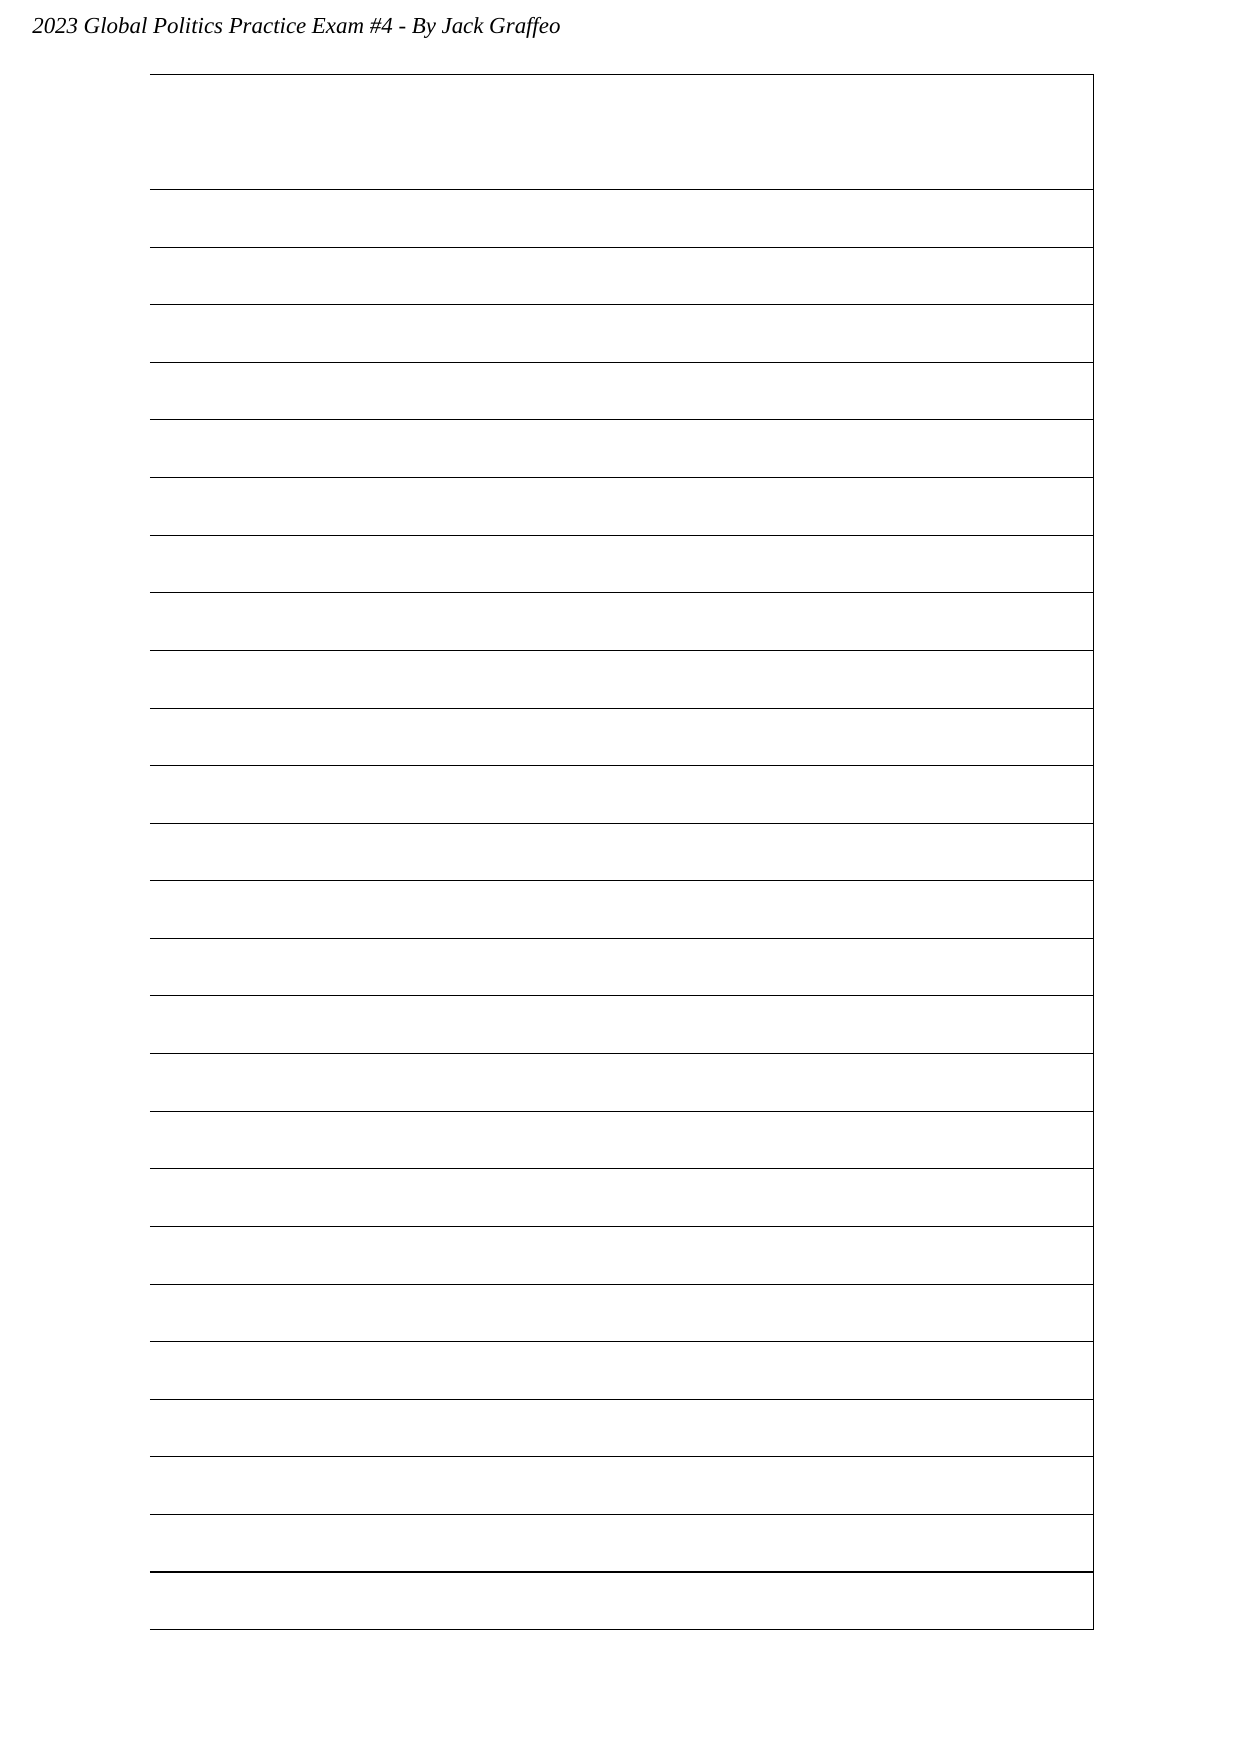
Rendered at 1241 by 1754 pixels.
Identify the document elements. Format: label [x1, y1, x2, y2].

table_cell [150, 709, 1093, 765]
table_cell [150, 363, 1093, 419]
table_cell [150, 1112, 1093, 1168]
table_cell [150, 1054, 1093, 1111]
table_cell [150, 248, 1093, 304]
table_cell [150, 1515, 1093, 1571]
table_cell [150, 1400, 1093, 1456]
table_cell [150, 133, 1093, 189]
table_cell [150, 1285, 1093, 1341]
table_cell [150, 651, 1093, 707]
table_cell [150, 1227, 1093, 1283]
table_cell [150, 305, 1093, 362]
table_cell [150, 1457, 1093, 1514]
table_cell [150, 996, 1093, 1053]
table_cell [150, 881, 1093, 938]
table_cell [150, 478, 1093, 534]
table_cell [150, 593, 1093, 650]
table_cell [150, 75, 1093, 131]
table_cell [150, 1342, 1093, 1399]
table_cell [150, 1573, 1093, 1629]
table_cell [150, 420, 1093, 477]
table_cell [150, 766, 1093, 823]
table_cell [150, 1169, 1093, 1226]
table_cell [150, 536, 1093, 592]
table_cell [150, 190, 1093, 247]
table_cell [150, 824, 1093, 880]
table_cell [150, 939, 1093, 995]
